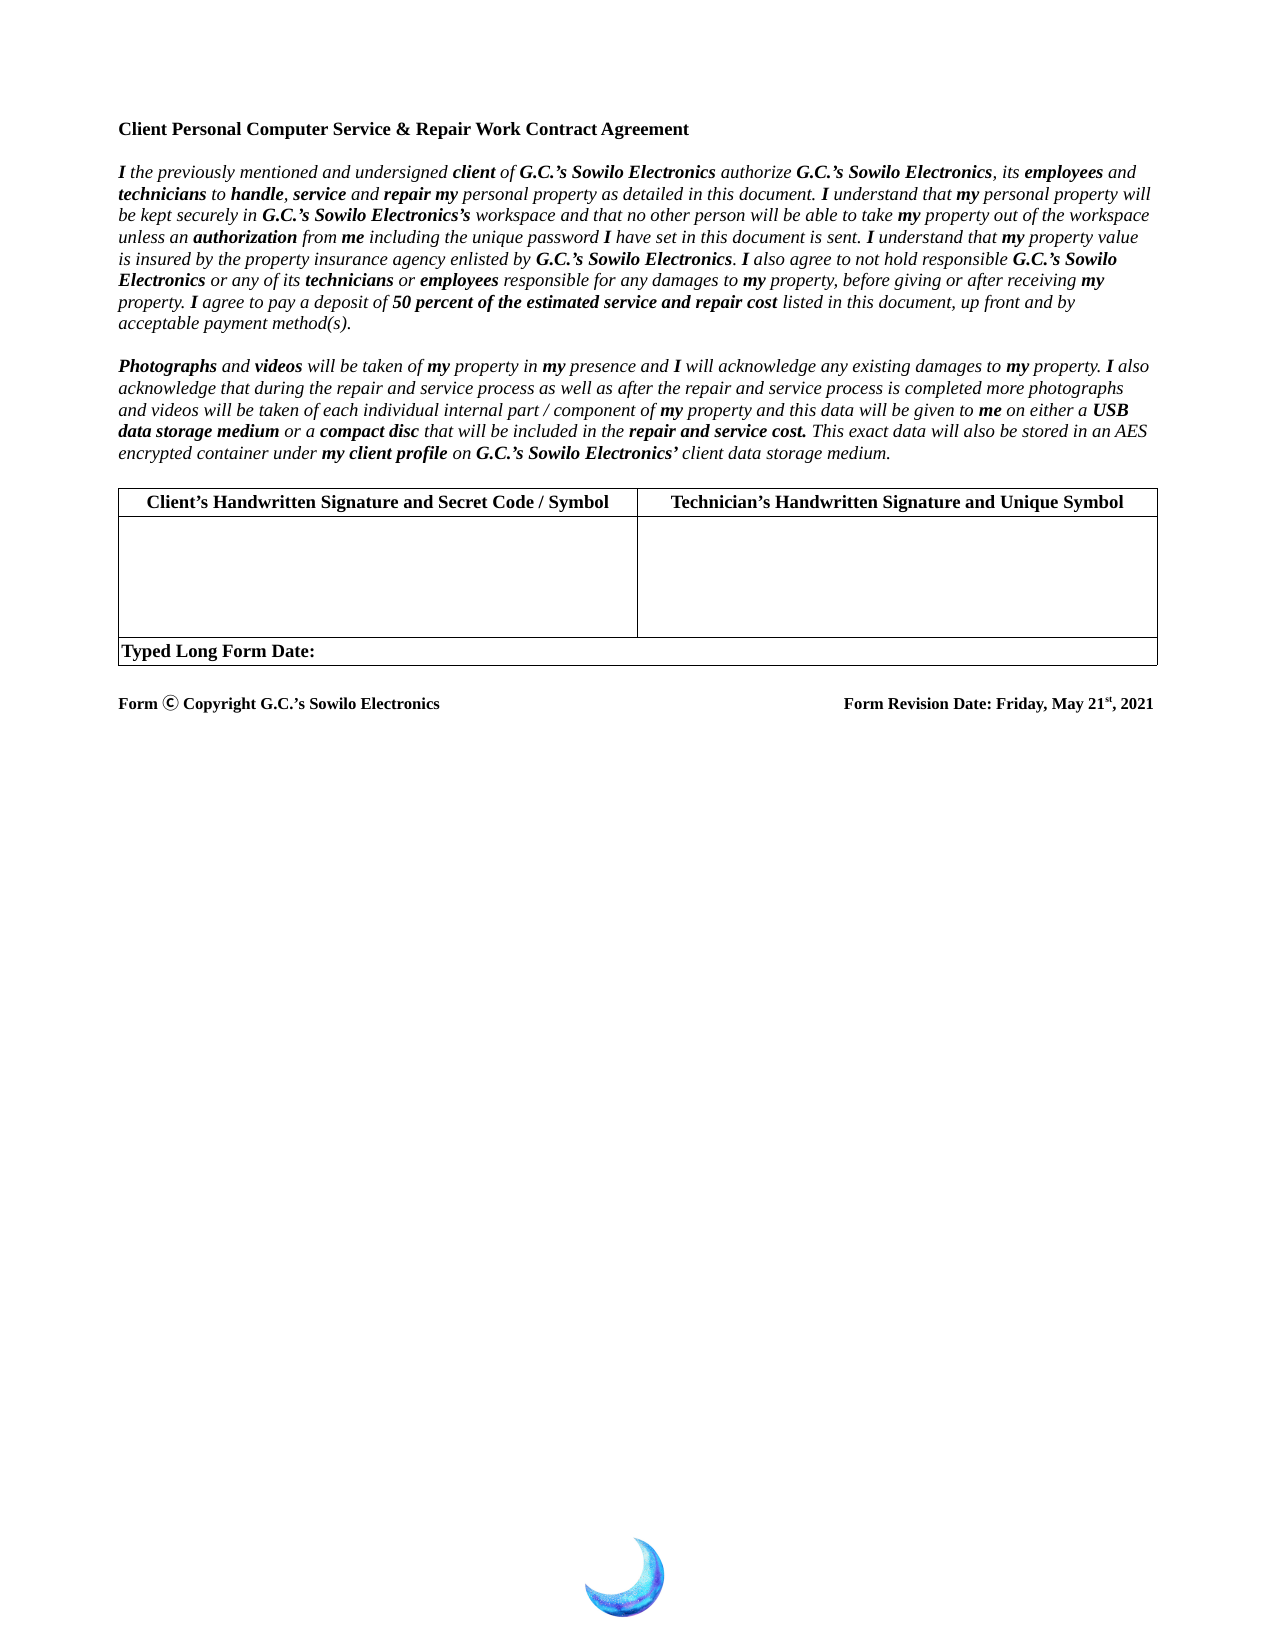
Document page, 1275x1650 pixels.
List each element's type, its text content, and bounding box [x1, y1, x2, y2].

table_cell [638, 517, 1157, 637]
table_cell [119, 517, 637, 637]
picture [575, 1527, 675, 1628]
table_header Typed Long Form Date: [119, 638, 1157, 665]
text Photographs and videos will be taken of my property in my presence and I will acknowledge any existing damages to my property. I also acknowledge that during the repair and service process as well as after the repair and service process is completed more photographs and videos will be taken of each individual internal part / component of my property and this data will be given to me on either a USB data storage medium or a compact disc that will be included in the repair and service cost. This exact data will also be stored in an AES encrypted container under my client profile on G.C.’s Sowilo Electronics’ client data storage medium. [118, 355, 1157, 463]
text I the previously mentioned and undersigned client of G.C.’s Sowilo Electronics authorize G.C.’s Sowilo Electronics, its employees and technicians to handle, service and repair my personal property as detailed in this document. I understand that my personal property will be kept securely in G.C.’s Sowilo Electronics’s workspace and that no other person will be able to take my property out of the workspace unless an authorization from me including the unique password I have set in this document is sent. I understand that my property value is insured by the property insurance agency enlisted by G.C.’s Sowilo Electronics. I also agree to not hold responsible G.C.’s Sowilo Electronics or any of its technicians or employees responsible for any damages to my property, before giving or after receiving my property. I agree to pay a deposit of 50 percent of the estimated service and repair cost listed in this document, up front and by acceptable payment method(s). [118, 161, 1157, 334]
text Client Personal Computer Service & Repair Work Contract Agreement [118, 118, 1157, 140]
text Form Ⓒ Copyright G.C.’s Sowilo Electronics Form Revision Date: Friday, May 21st, 2021 [118, 694, 1157, 713]
table_header Technician’s Handwritten Signature and Unique Symbol [638, 489, 1157, 516]
table_header Client’s Handwritten Signature and Secret Code / Symbol [119, 489, 637, 516]
